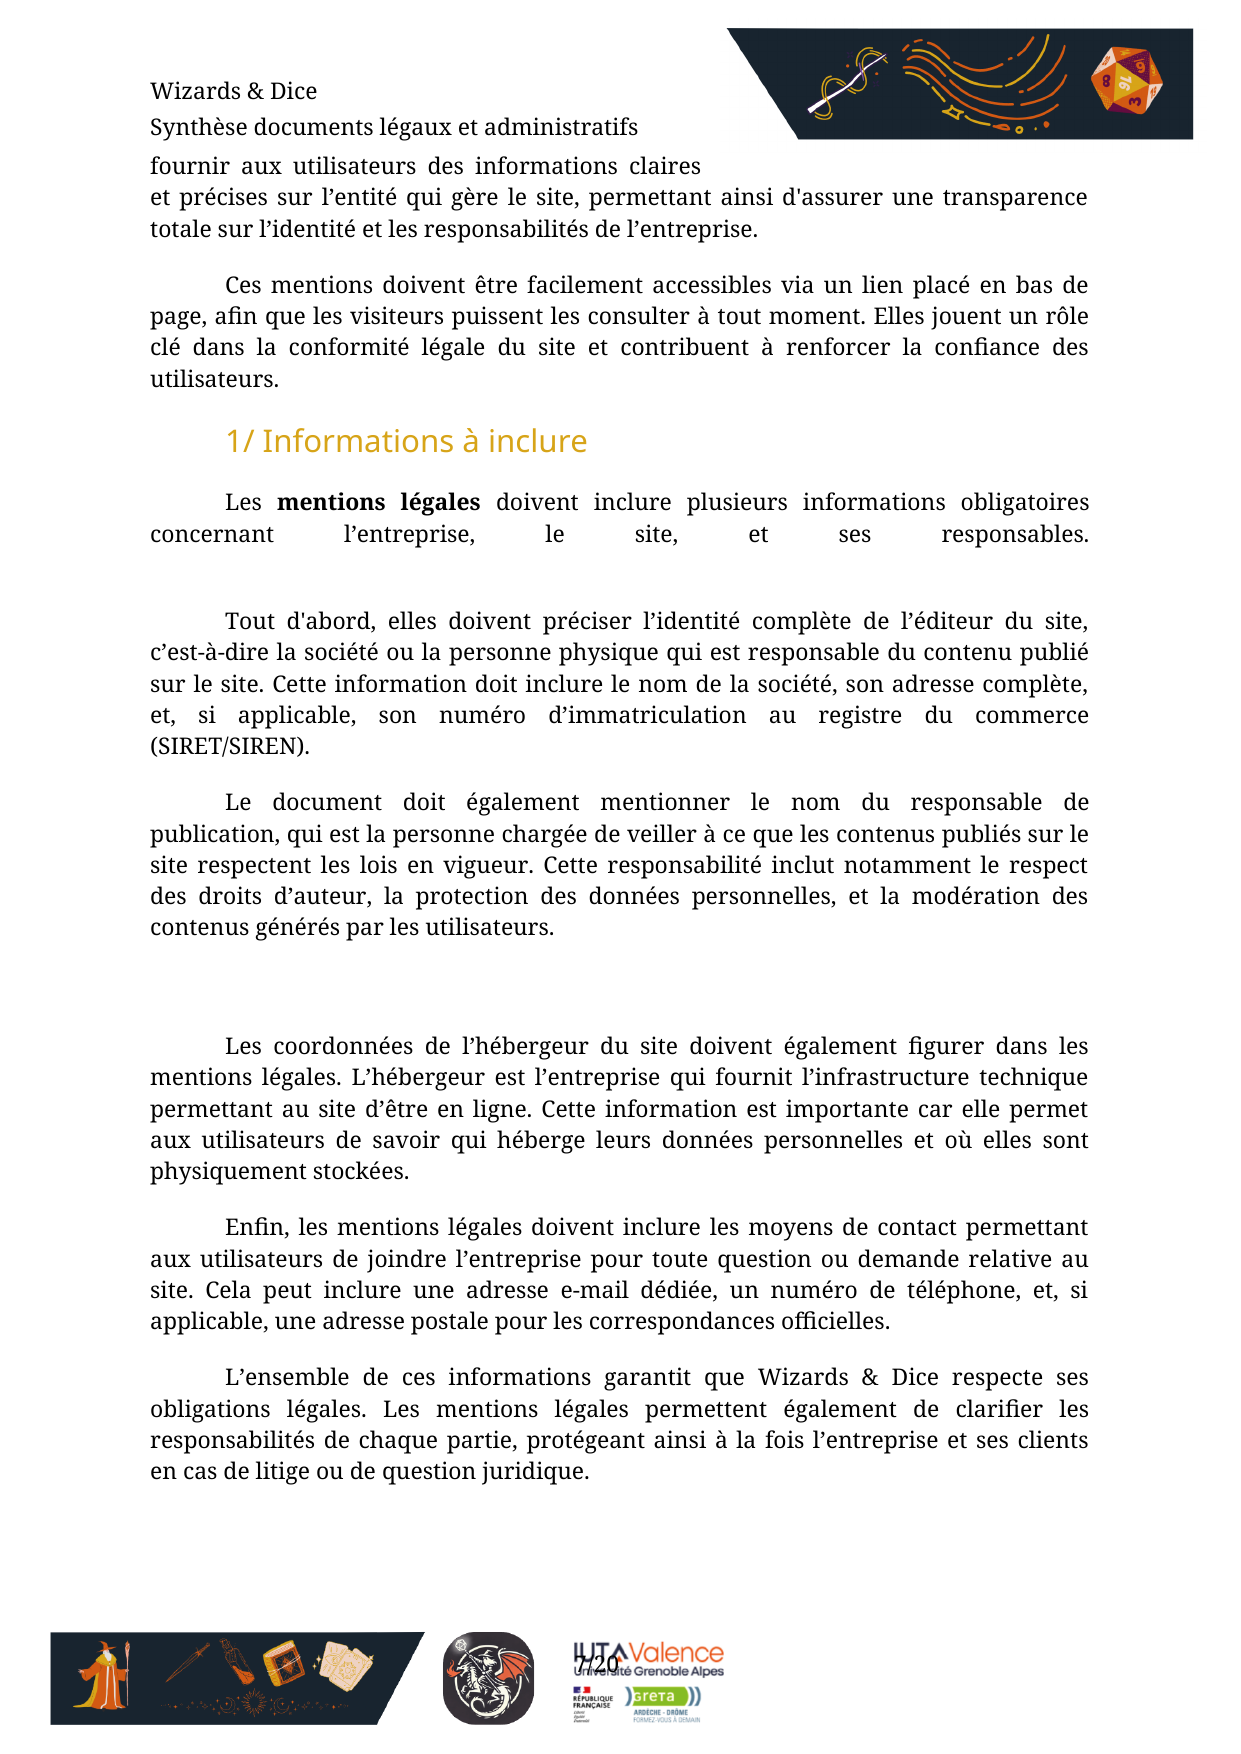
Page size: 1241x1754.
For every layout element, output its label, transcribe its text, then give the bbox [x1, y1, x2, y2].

text Tout d'abord, elles doivent préciser l’identité complète de l’éditeur du site, c’est-à-dire la société ou la personne physique qui est responsable du contenu publié sur le site. Cette information doit inclure le nom de la société, son adresse complète, et, si applicable, son numéro d’immatriculation au registre du commerce (SIRET/SIREN). [150, 605, 1090, 761]
text Les coordonnées de l’hébergeur du site doivent également figurer dans les mentions légales. L’hébergeur est l’entreprise qui fournit l’infrastructure technique permettant au site d’être en ligne. Cette information est importante car elle permet aux utilisateurs de savoir qui héberge leurs données personnelles et où elles sont physiquement stockées. [150, 968, 1090, 1186]
text L’ensemble de ces informations garantit que Wizards & Dice respecte ses obligations légales. Les mentions légales permettent également de clarifier les responsabilités de chaque partie, protégeant ainsi à la fois l’entreprise et ses clients en cas de litige ou de question juridique. [150, 1361, 1090, 1486]
text Ces mentions doivent être facilement accessibles via un lien placé en bas de page, afin que les visiteurs puissent les consulter à tout moment. Elles jouent un rôle clé dans la conformité légale du site et contribuent à renforcer la confiance des utilisateurs. [150, 269, 1090, 394]
text Les mentions légales doivent inclure plusieurs informations obligatoires concernant l’entreprise, le site, et ses responsables. [150, 486, 1090, 580]
picture [720, 18, 1208, 153]
text Enfin, les mentions légales doivent inclure les moyens de contact permettant aux utilisateurs de joindre l’entreprise pour toute question ou demande relative au site. Cela peut inclure une adresse e-mail dédiée, un numéro de téléphone, et, si applicable, une adresse postale pour les correspondances officielles. [150, 1211, 1090, 1336]
picture [42, 1621, 748, 1734]
subtitle 1/ Informations à inclure [150, 419, 1090, 461]
text fournir aux utilisateurs des informations claires et précises sur l’entité qui gère le site, permettant ainsi d'assurer une transparence totale sur l’identité et les responsabilités de l’entreprise. [150, 150, 1090, 244]
text Le document doit également mentionner le nom du responsable de publication, qui est la personne chargée de veiller à ce que les contenus publiés sur le site respectent les lois en vigueur. Cette responsabilité inclut notamment le respect des droits d’auteur, la protection des données personnelles, et la modération des contenus générés par les utilisateurs. [150, 786, 1090, 943]
